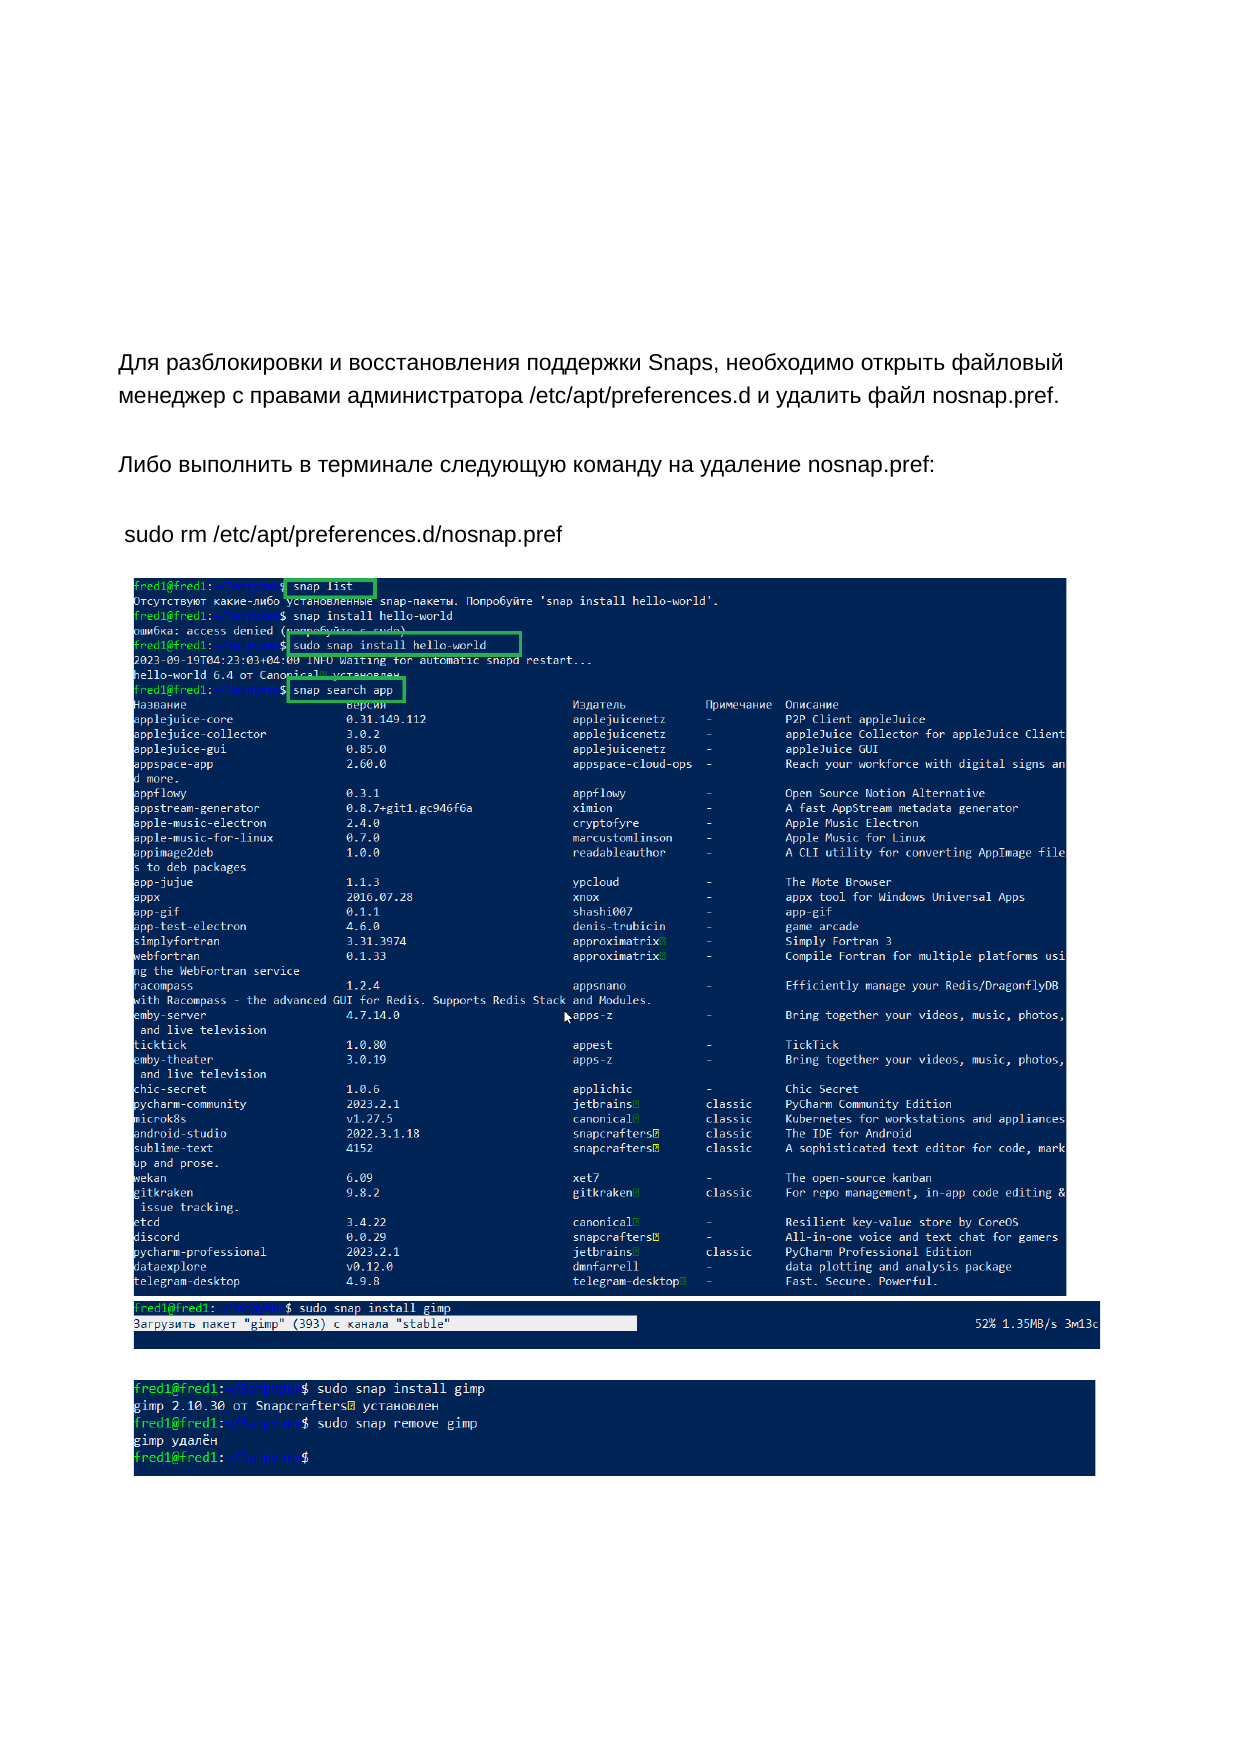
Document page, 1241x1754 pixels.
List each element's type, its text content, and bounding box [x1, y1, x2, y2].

picture [133, 1380, 1096, 1476]
picture [133, 1301, 1100, 1349]
picture [133, 578, 1067, 1296]
text Для разблокировки и восстановления поддержки Snaps, необходимо открыть файловый менеджер с правами администратора /etc/apt/preferences.d и удалить файл nosnap.pref. Либо выполнить в терминале следующую команду на удаление nosnap.pref: sudo rm /etc/apt/preferences.d/nosnap.pref [118, 349, 1122, 549]
